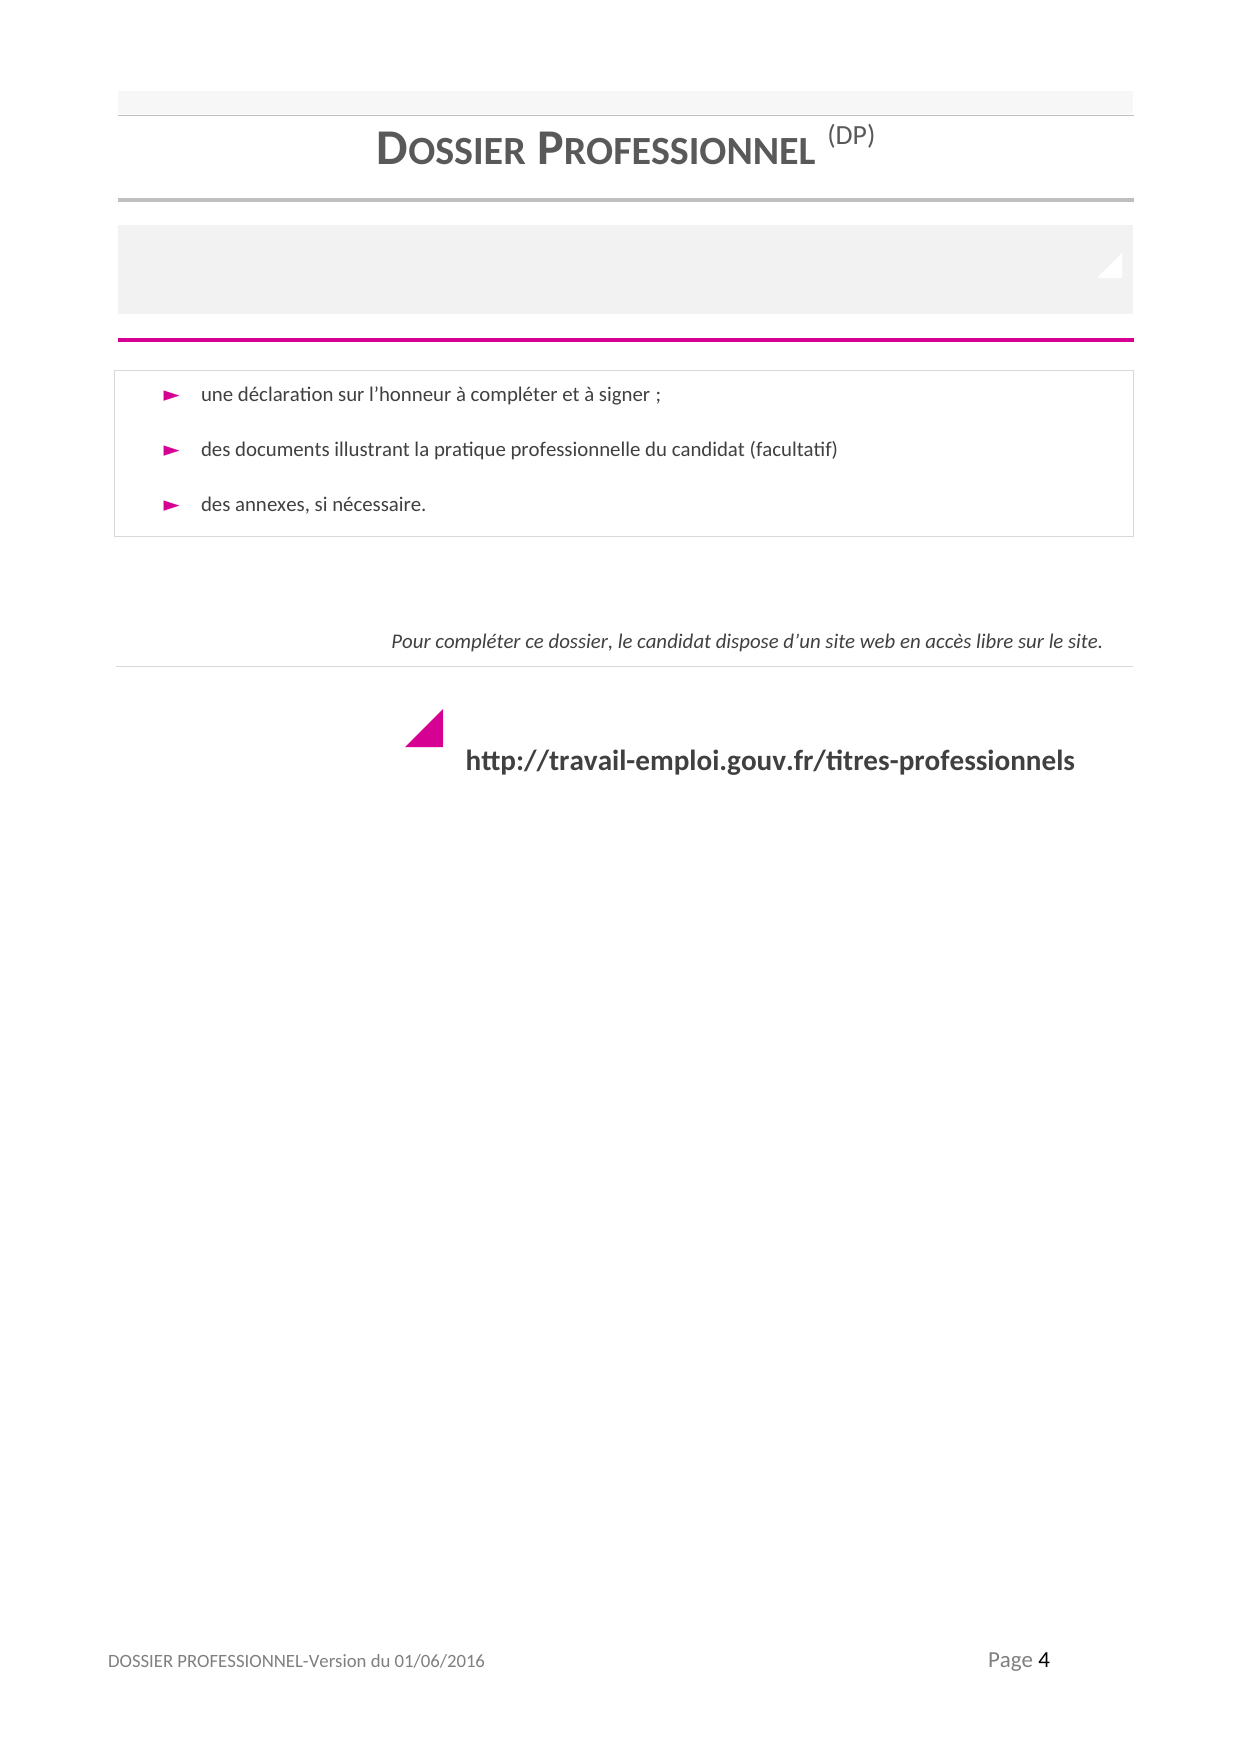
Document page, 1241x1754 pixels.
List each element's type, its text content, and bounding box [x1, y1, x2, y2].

table_cell pour chaque activité-type du titre visé, un à trois exemples de pratique professionnelle ; un tableau à renseigner si le candidat souhaite porter à la connaissance du jury la détention d’un titre, d’un diplôme, d’un certificat de qualification professionnelle (CQP) ou des attestations de formation ; une déclaration sur l’honneur à compléter et à signer ; des documents illustrant la pratique professionnelle du candidat (facultatif) des annexes, si nécessaire. [115, 371, 1133, 536]
table_cell Pour compléter ce dossier, le candidat dispose d’un site web en accès libre sur le site. [115, 537, 1133, 666]
table_cell ◢ [115, 667, 454, 790]
table_cell http://travail-emploi.gouv.fr/titres-professionnels [454, 667, 1133, 790]
